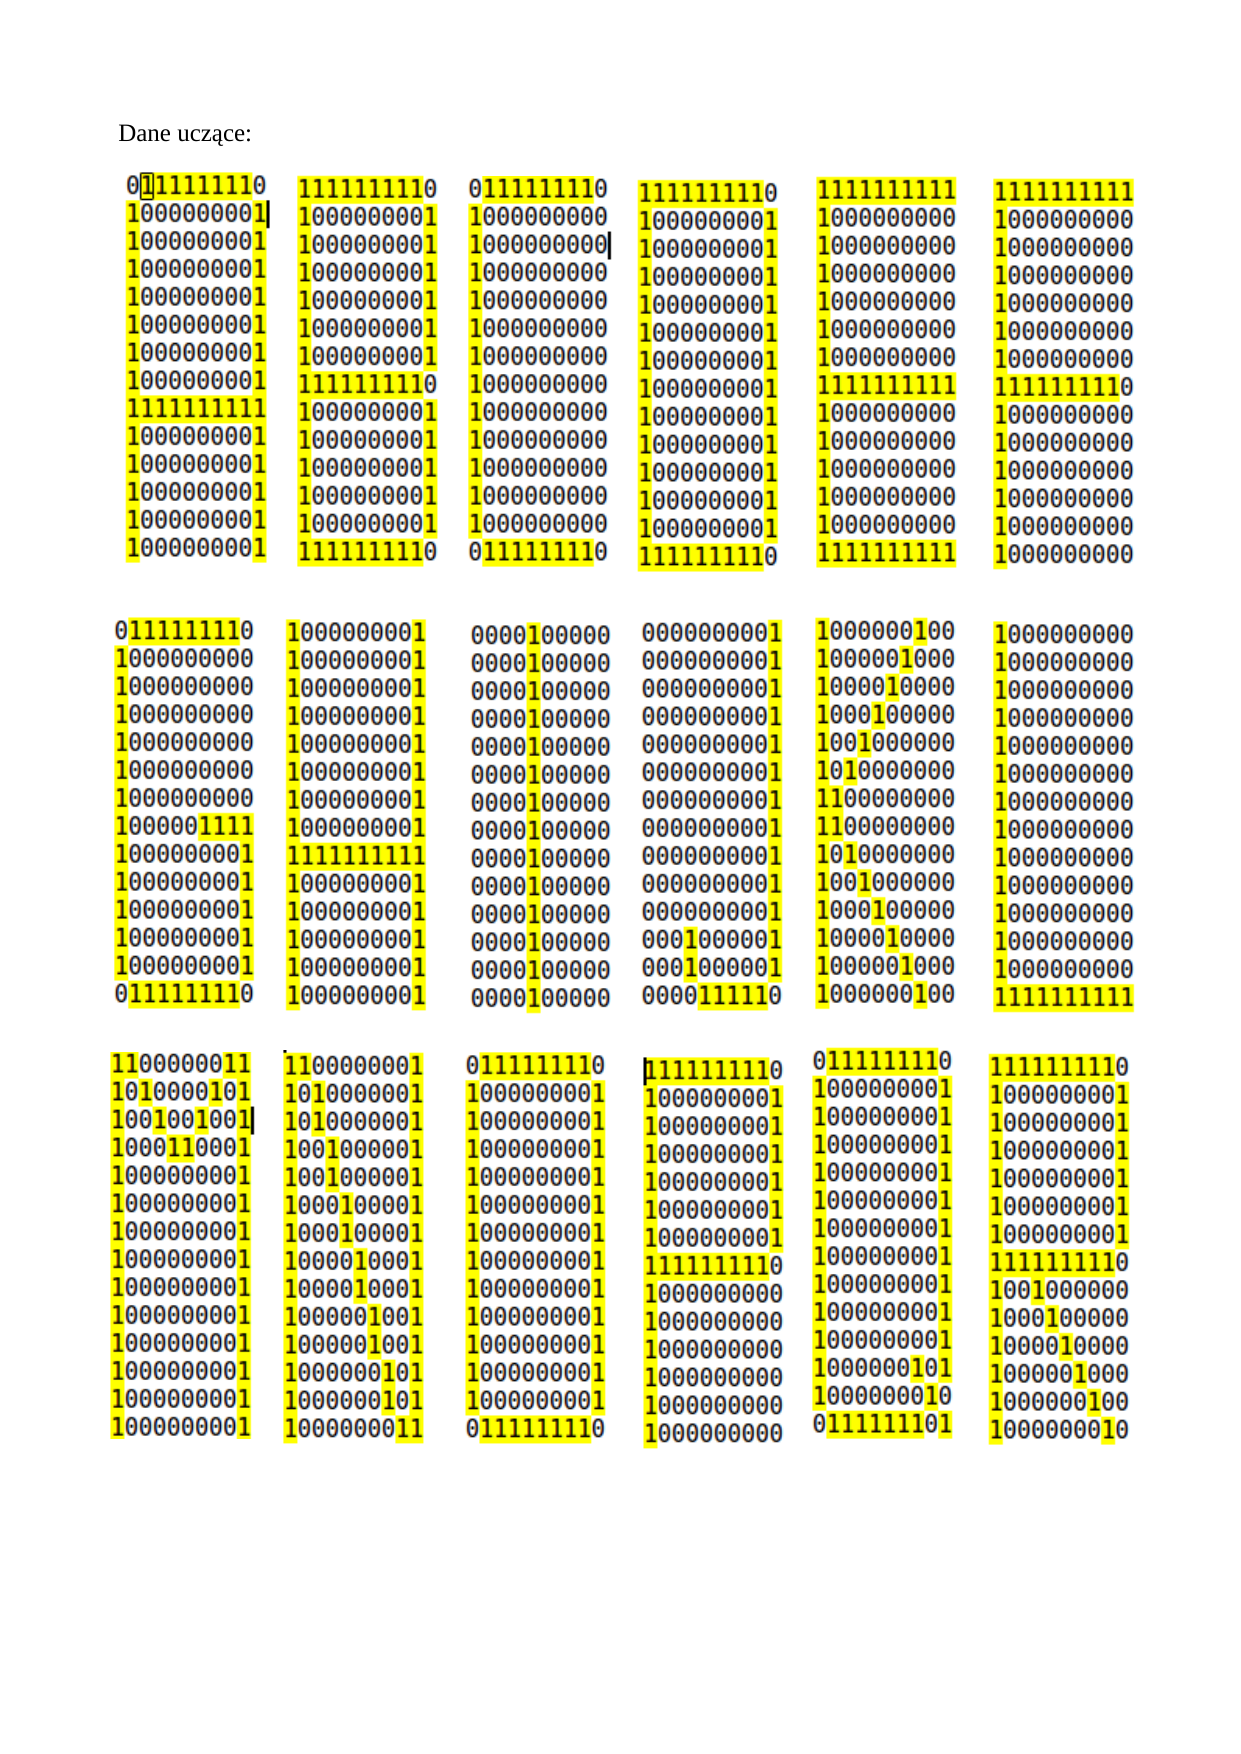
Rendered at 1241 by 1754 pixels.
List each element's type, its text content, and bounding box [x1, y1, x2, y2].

picture [992, 176, 1145, 571]
picture [637, 617, 798, 1020]
picture [458, 1052, 621, 1453]
picture [992, 617, 1142, 1017]
picture [113, 611, 265, 1015]
picture [296, 170, 447, 573]
picture [986, 1048, 1145, 1448]
picture [636, 1053, 796, 1461]
picture [106, 1052, 259, 1439]
picture [463, 618, 625, 1018]
picture [811, 615, 968, 1020]
picture [812, 171, 972, 574]
text Dane uczące: [118, 118, 1122, 147]
picture [123, 168, 273, 566]
picture [277, 615, 437, 1023]
picture [635, 172, 789, 578]
picture [467, 176, 619, 570]
picture [279, 1050, 433, 1456]
picture [808, 1045, 968, 1456]
